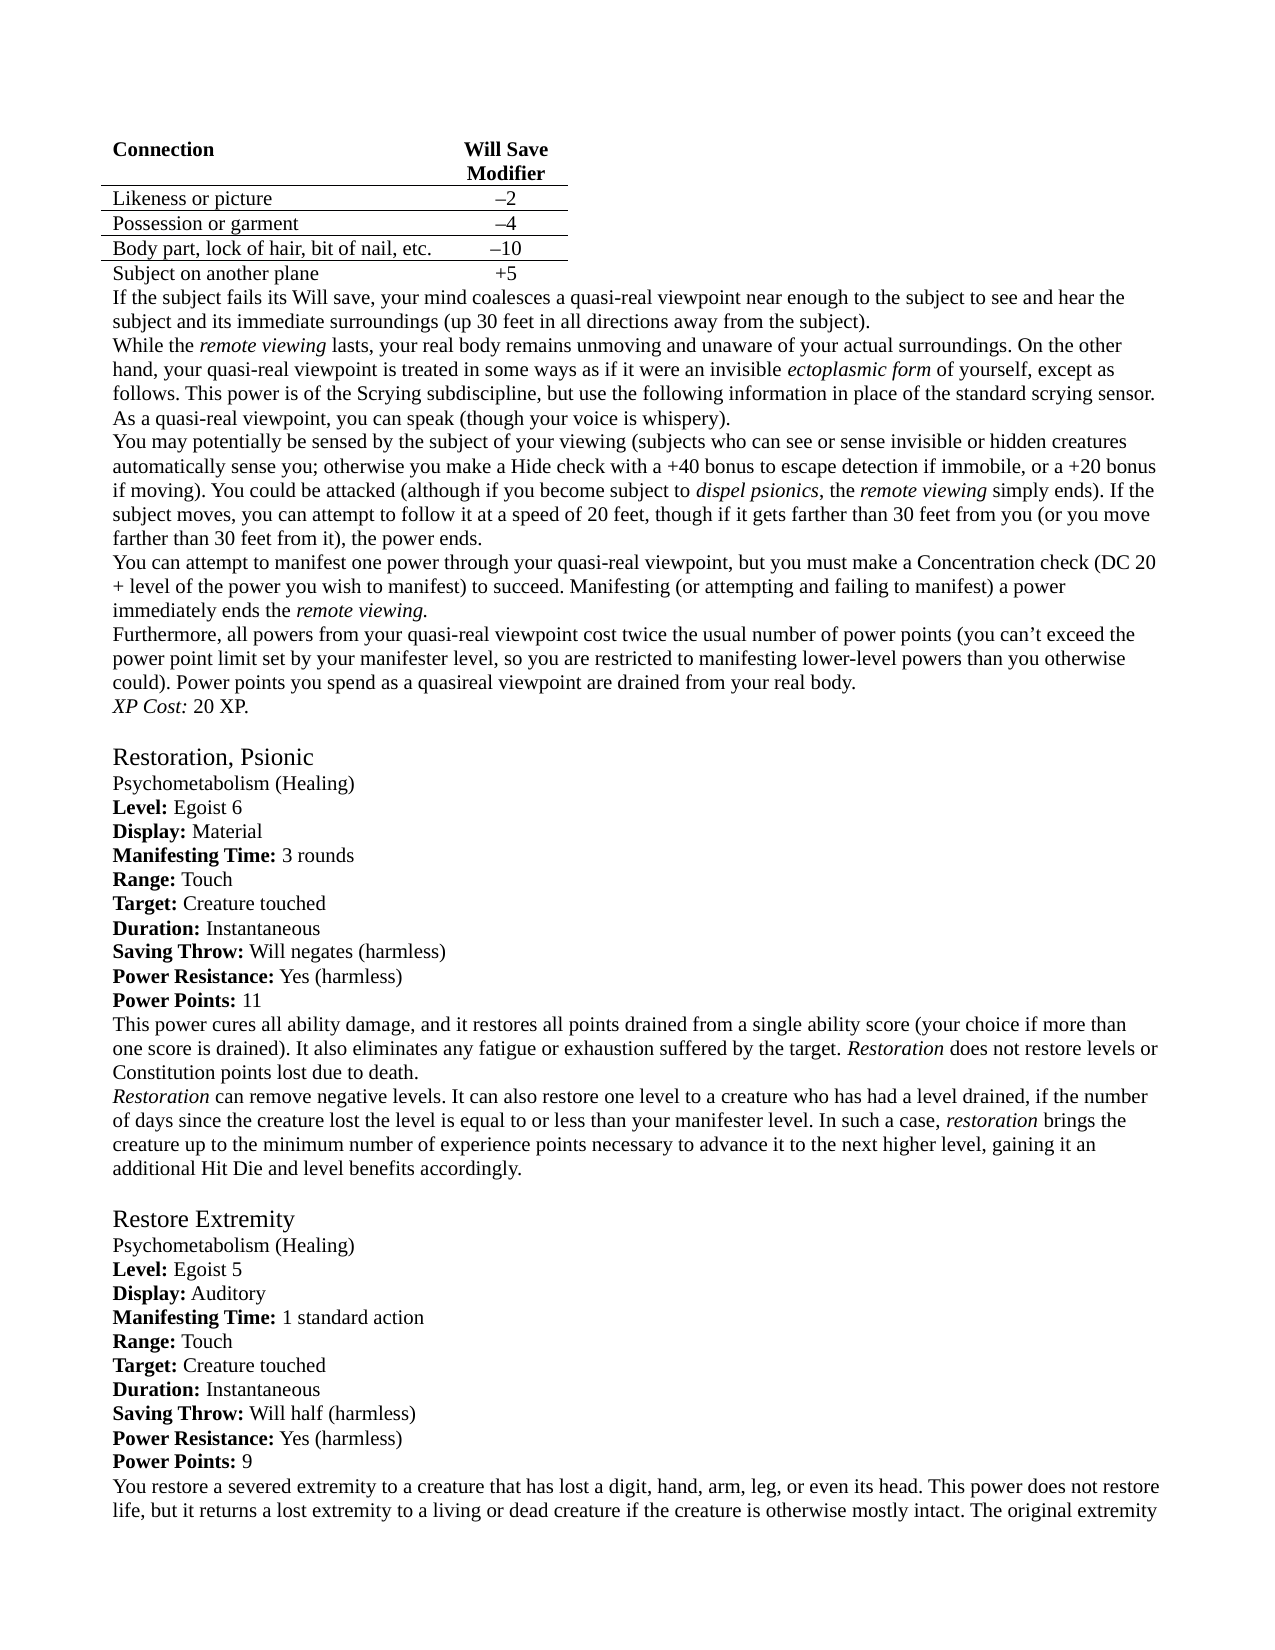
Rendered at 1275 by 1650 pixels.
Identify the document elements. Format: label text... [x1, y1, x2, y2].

text Range: Touch [112, 867, 1162, 891]
table_header Will Save Modifier [444, 137, 567, 185]
text Power Resistance: Yes (harmless) [112, 963, 1162, 988]
table_cell Body part, lock of hair, bit of nail, etc. [101, 236, 444, 260]
table_cell Subject on another plane [101, 261, 444, 285]
text Target: Creature touched [112, 1353, 1162, 1377]
text Power Resistance: Yes (harmless) [112, 1425, 1162, 1449]
table_cell +5 [444, 261, 567, 285]
text Restoration can remove negative levels. It can also restore one level to a creature who has had a level drained, if the number of days since the creature lost the level is equal to or less than your manifester level. In such a case, restoration brings the creature up to the minimum number of experience points necessary to advance it to the next higher level, gaining it an additional Hit Die and level benefits accordingly. [112, 1084, 1162, 1180]
text Manifesting Time: 1 standard action [112, 1305, 1162, 1329]
table_cell –4 [444, 211, 567, 235]
text Power Points: 11 [112, 988, 1162, 1012]
text Target: Creature touched [112, 891, 1162, 915]
text You can attempt to manifest one power through your quasi-real viewpoint, but you must make a Concentration check (DC 20 + level of the power you wish to manifest) to succeed. Manifesting (or attempting and failing to manifest) a power immediately ends the remote viewing. [112, 550, 1162, 622]
text Saving Throw: Will half (harmless) [112, 1401, 1162, 1425]
text Manifesting Time: 3 rounds [112, 843, 1162, 867]
text Psychometabolism (Healing) [112, 1233, 1162, 1257]
table_cell Possession or garment [101, 211, 444, 235]
text Furthermore, all powers from your quasi-real viewpoint cost twice the usual number of power points (you can’t exceed the power point limit set by your manifester level, so you are restricted to manifesting lower-level powers than you otherwise could). Power points you spend as a quasireal viewpoint are drained from your real body. [112, 622, 1162, 694]
text XP Cost: 20 XP. [112, 694, 1162, 718]
text While the remote viewing lasts, your real body remains unmoving and unaware of your actual surroundings. On the other hand, your quasi-real viewpoint is treated in some ways as if it were an invisible ectoplasmic form of yourself, except as follows. This power is of the Scrying subdiscipline, but use the following information in place of the standard scrying sensor. As a quasi-real viewpoint, you can speak (though your voice is whispery). [112, 333, 1162, 429]
table_cell Likeness or picture [101, 186, 444, 210]
text Display: Material [112, 819, 1162, 843]
subtitle Restoration, Psionic [112, 742, 1162, 771]
table_header Connection [101, 137, 444, 185]
text Display: Auditory [112, 1281, 1162, 1305]
text Level: Egoist 6 [112, 795, 1162, 819]
text Saving Throw: Will negates (harmless) [112, 939, 1162, 963]
text You may potentially be sensed by the subject of your viewing (subjects who can see or sense invisible or hidden creatures automatically sense you; otherwise you make a Hide check with a +40 bonus to escape detection if immobile, or a +20 bonus if moving). You could be attacked (although if you become subject to dispel psionics, the remote viewing simply ends). If the subject moves, you can attempt to follow it at a speed of 20 feet, though if it gets farther than 30 feet from you (or you move farther than 30 feet from it), the power ends. [112, 429, 1162, 550]
text Level: Egoist 5 [112, 1257, 1162, 1281]
text Duration: Instantaneous [112, 1377, 1162, 1401]
text Duration: Instantaneous [112, 915, 1162, 939]
subtitle Restore Extremity [112, 1204, 1162, 1233]
text If the subject fails its Will save, your mind coalesces a quasi-real viewpoint near enough to the subject to see and hear the subject and its immediate surroundings (up 30 feet in all directions away from the subject). [112, 285, 1162, 333]
text Power Points: 9 [112, 1449, 1162, 1473]
text This power cures all ability damage, and it restores all points drained from a single ability score (your choice if more than one score is drained). It also eliminates any fatigue or exhaustion suffered by the target. Restoration does not restore levels or Constitution points lost due to death. [112, 1012, 1162, 1084]
text Range: Touch [112, 1329, 1162, 1353]
table_cell –10 [444, 236, 567, 260]
text Psychometabolism (Healing) [112, 771, 1162, 795]
table_cell –2 [444, 186, 567, 210]
text You restore a severed extremity to a creature that has lost a digit, hand, arm, leg, or even its head. This power does not restore life, but it returns a lost extremity to a living or dead creature if the creature is otherwise mostly intact. The original extremity [112, 1473, 1162, 1522]
